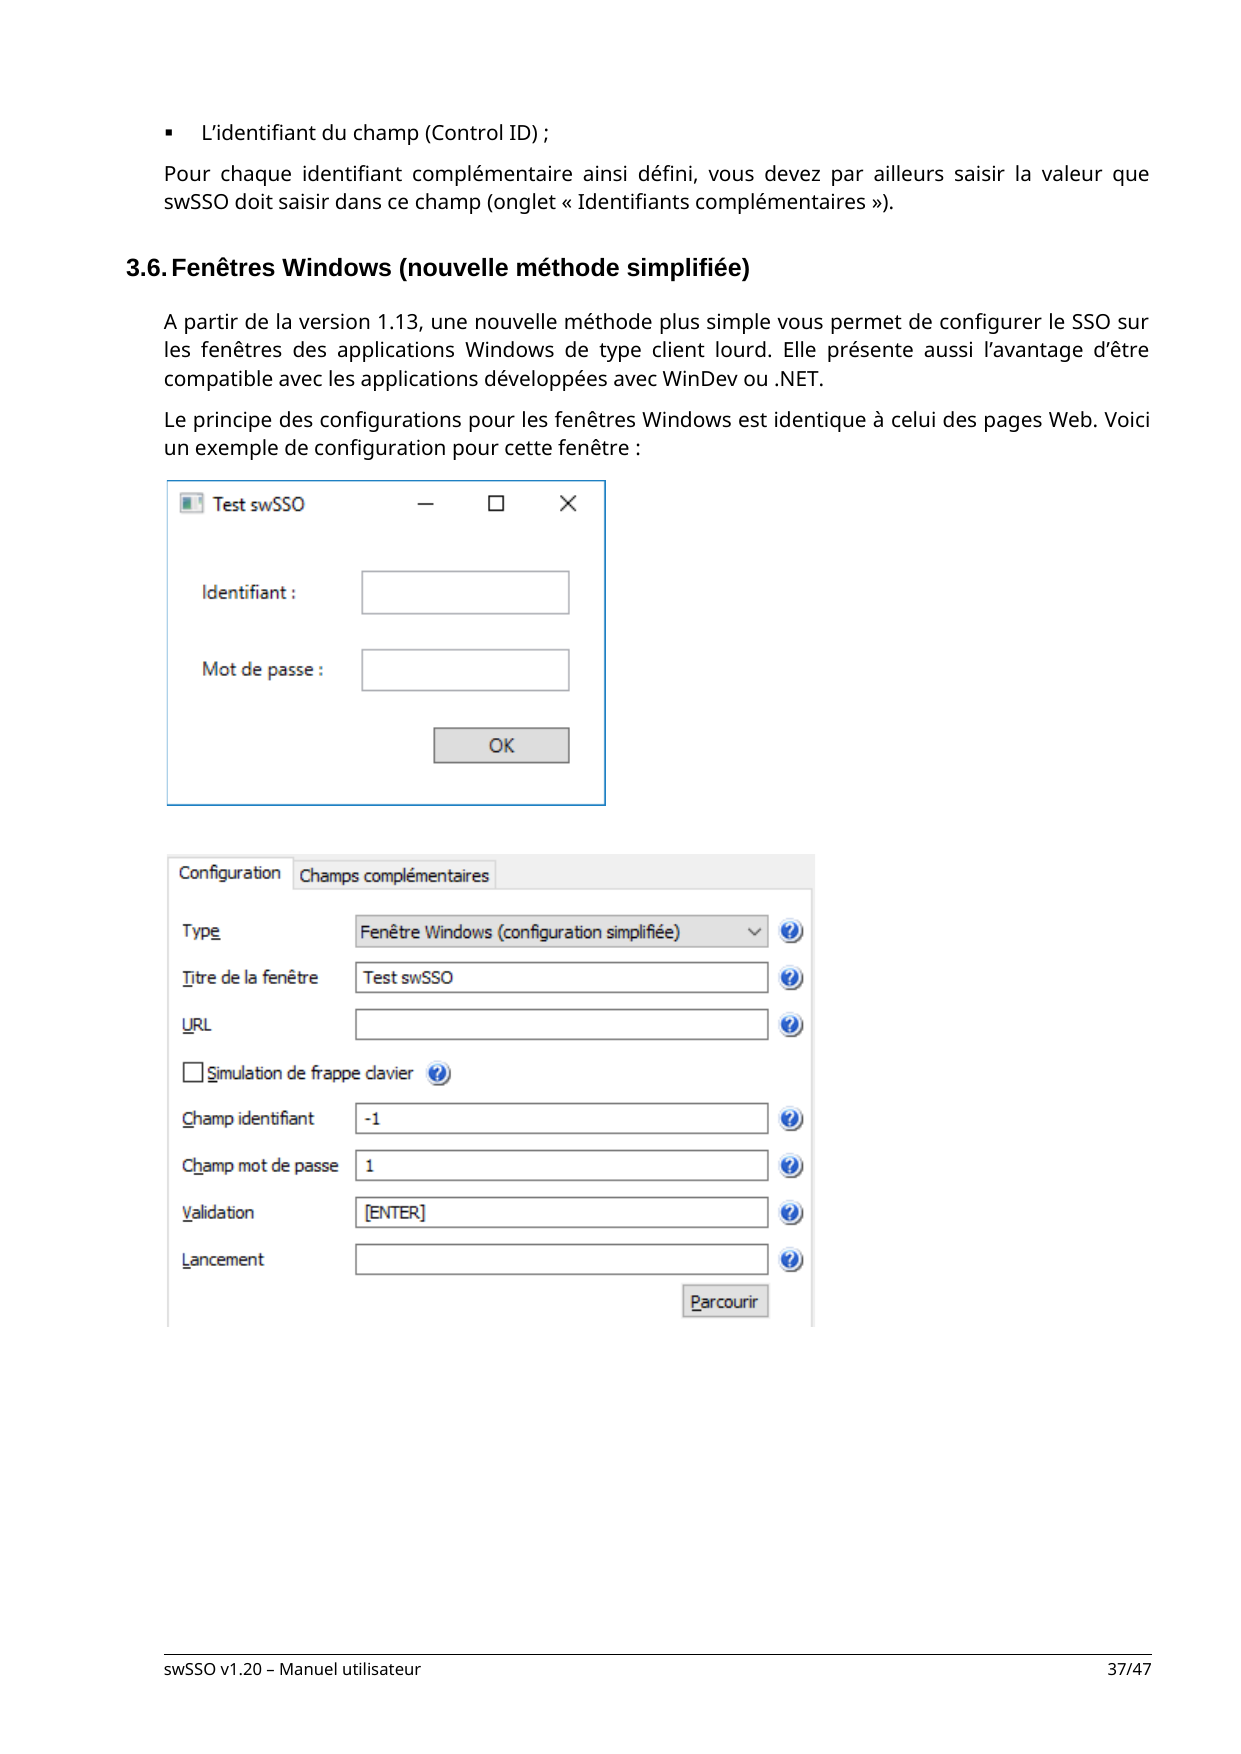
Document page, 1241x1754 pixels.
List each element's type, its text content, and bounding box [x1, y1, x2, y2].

picture [166, 480, 606, 806]
text Le principe des configurations pour les fenêtres Windows est identique à celui des pages Web. Voici un exemple de configuration pour cette fenêtre : [164, 405, 1152, 462]
text A partir de la version 1.13, une nouvelle méthode plus simple vous permet de configurer le SSO sur les fenêtres des applications Windows de type client lourd. Elle présente aussi l’avantage d’être compatible avec les applications développées avec WinDev ou .NET. [164, 307, 1152, 392]
subtitle Fenêtres Windows (nouvelle méthode simplifiée) [126, 253, 1152, 282]
text Pour chaque identifiant complémentaire ainsi défini, vous devez par ailleurs saisir la valeur que swSSO doit saisir dans ce champ (onglet « Identifiants complémentaires »). [164, 159, 1152, 216]
list L’identifiant du champ (Control ID) ; [164, 118, 1152, 147]
picture [166, 854, 816, 1327]
